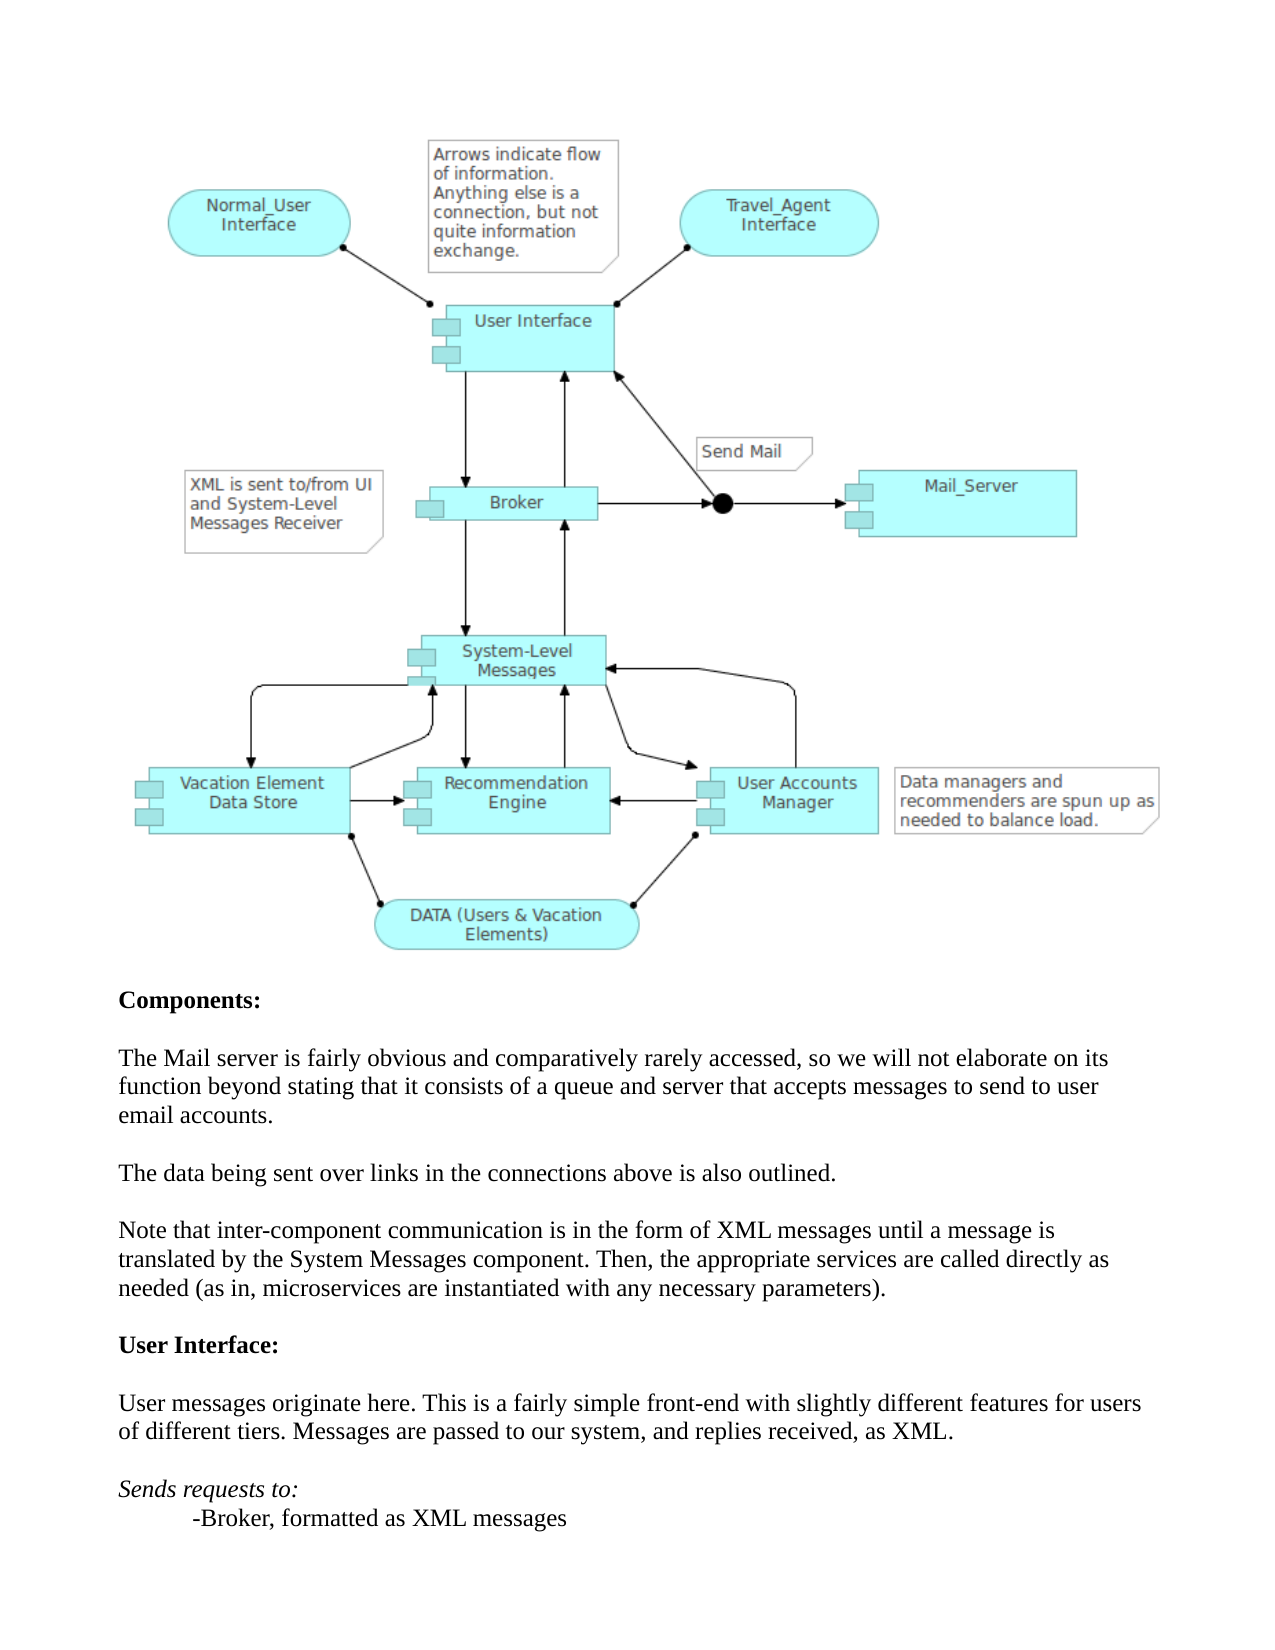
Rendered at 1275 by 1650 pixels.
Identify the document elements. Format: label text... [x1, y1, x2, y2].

text -Broker, formatted as XML messages [118, 1503, 1157, 1531]
text Components: [118, 985, 1157, 1014]
text User Interface: [118, 1330, 1157, 1359]
text User messages originate here. This is a fairly simple front-end with slightly different features for users of different tiers. Messages are passed to our system, and replies received, as XML. [118, 1388, 1157, 1445]
text Note that inter-component communication is in the form of XML messages until a message is translated by the System Messages component. Then, the appropriate services are called directly as needed (as in, microservices are instantiated with any necessary parameters). [118, 1215, 1157, 1301]
text The data being sent over links in the connections above is also outlined. [118, 1158, 1157, 1186]
picture [124, 122, 1164, 957]
text The Mail server is fairly obvious and comparatively rarely accessed, so we will not elaborate on its function beyond stating that it consists of a queue and server that accepts messages to send to user email accounts. [118, 1043, 1157, 1129]
text Sends requests to: [118, 1474, 1157, 1503]
